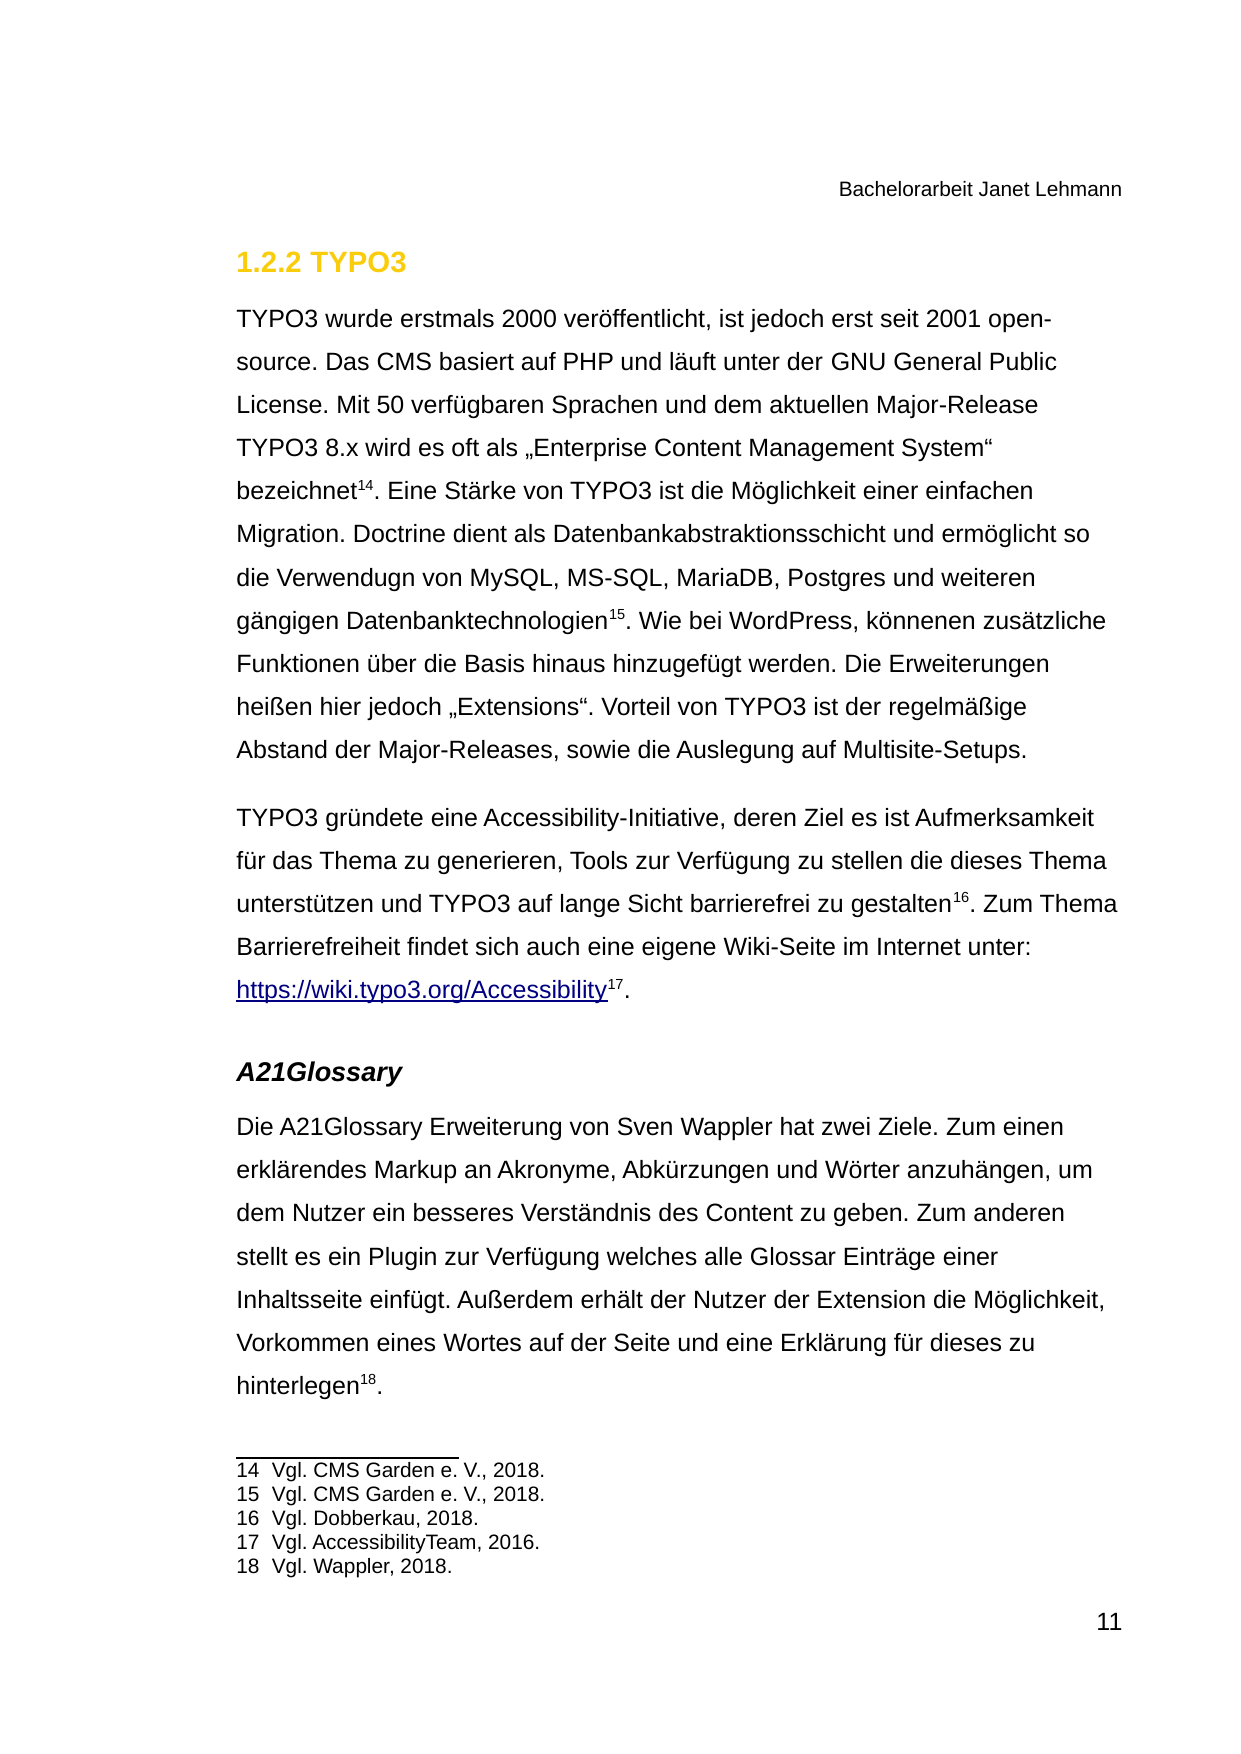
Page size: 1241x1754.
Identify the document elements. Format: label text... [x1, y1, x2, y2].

text Die A21Glossary Erweiterung von Sven Wappler hat zwei Ziele. Zum einen erklärendes Markup an Akronyme, Abkürzungen und Wörter anzuhängen, um dem Nutzer ein besseres Verständnis des Content zu geben. Zum anderen stellt es ein Plugin zur Verfügung welches alle Glossar Einträge einer Inhaltsseite einfügt. Außerdem erhält der Nutzer der Extension die Möglichkeit, Vorkommen eines Wortes auf der Seite und eine Erklärung für dieses zu hinterlegen. [236, 1112, 1122, 1400]
text Vgl. AccessibilityTeam, 2016. [236, 1530, 1122, 1554]
text TYPO3 wurde erstmals 2000 veröffentlicht, ist jedoch erst seit 2001 open-source. Das CMS basiert auf PHP und läuft unter der GNU General Public License. Mit 50 verfügbaren Sprachen und dem aktuellen Major-Release TYPO3 8.x wird es oft als „Enterprise Content Management System“ bezeichnet. Eine Stärke von TYPO3 ist die Möglichkeit einer einfachen Migration. Doctrine dient als Datenbankabstraktionsschicht und ermöglicht so die Verwendugn von MySQL, MS-SQL, MariaDB, Postgres und weiteren gängigen Datenbanktechnologien. Wie bei WordPress, könnenen zusätzliche Funktionen über die Basis hinaus hinzugefügt werden. Die Erweiterungen heißen hier jedoch „Extensions“. Vorteil von TYPO3 ist der regelmäßige Abstand der Major-Releases, sowie die Auslegung auf Multisite-Setups. [236, 304, 1122, 764]
subtitle A21Glossary [236, 1056, 1122, 1087]
text Vgl. Dobberkau, 2018. [236, 1506, 1122, 1530]
text TYPO3 gründete eine Accessibility-Initiative, deren Ziel es ist Aufmerksamkeit für das Thema zu generieren, Tools zur Verfügung zu stellen die dieses Thema unterstützen und TYPO3 auf lange Sicht barrierefrei zu gestalten. Zum Thema Barrierefreiheit findet sich auch eine eigene Wiki-Seite im Internet unter: https://wiki.typo3.org/Accessibility. [236, 803, 1122, 1004]
text Vgl. CMS Garden e. V., 2018. [236, 1458, 1122, 1482]
text Vgl. CMS Garden e. V., 2018. [236, 1482, 1122, 1506]
text Vgl. Wappler, 2018. [236, 1554, 1122, 1578]
subtitle TYPO3 [236, 245, 1122, 279]
